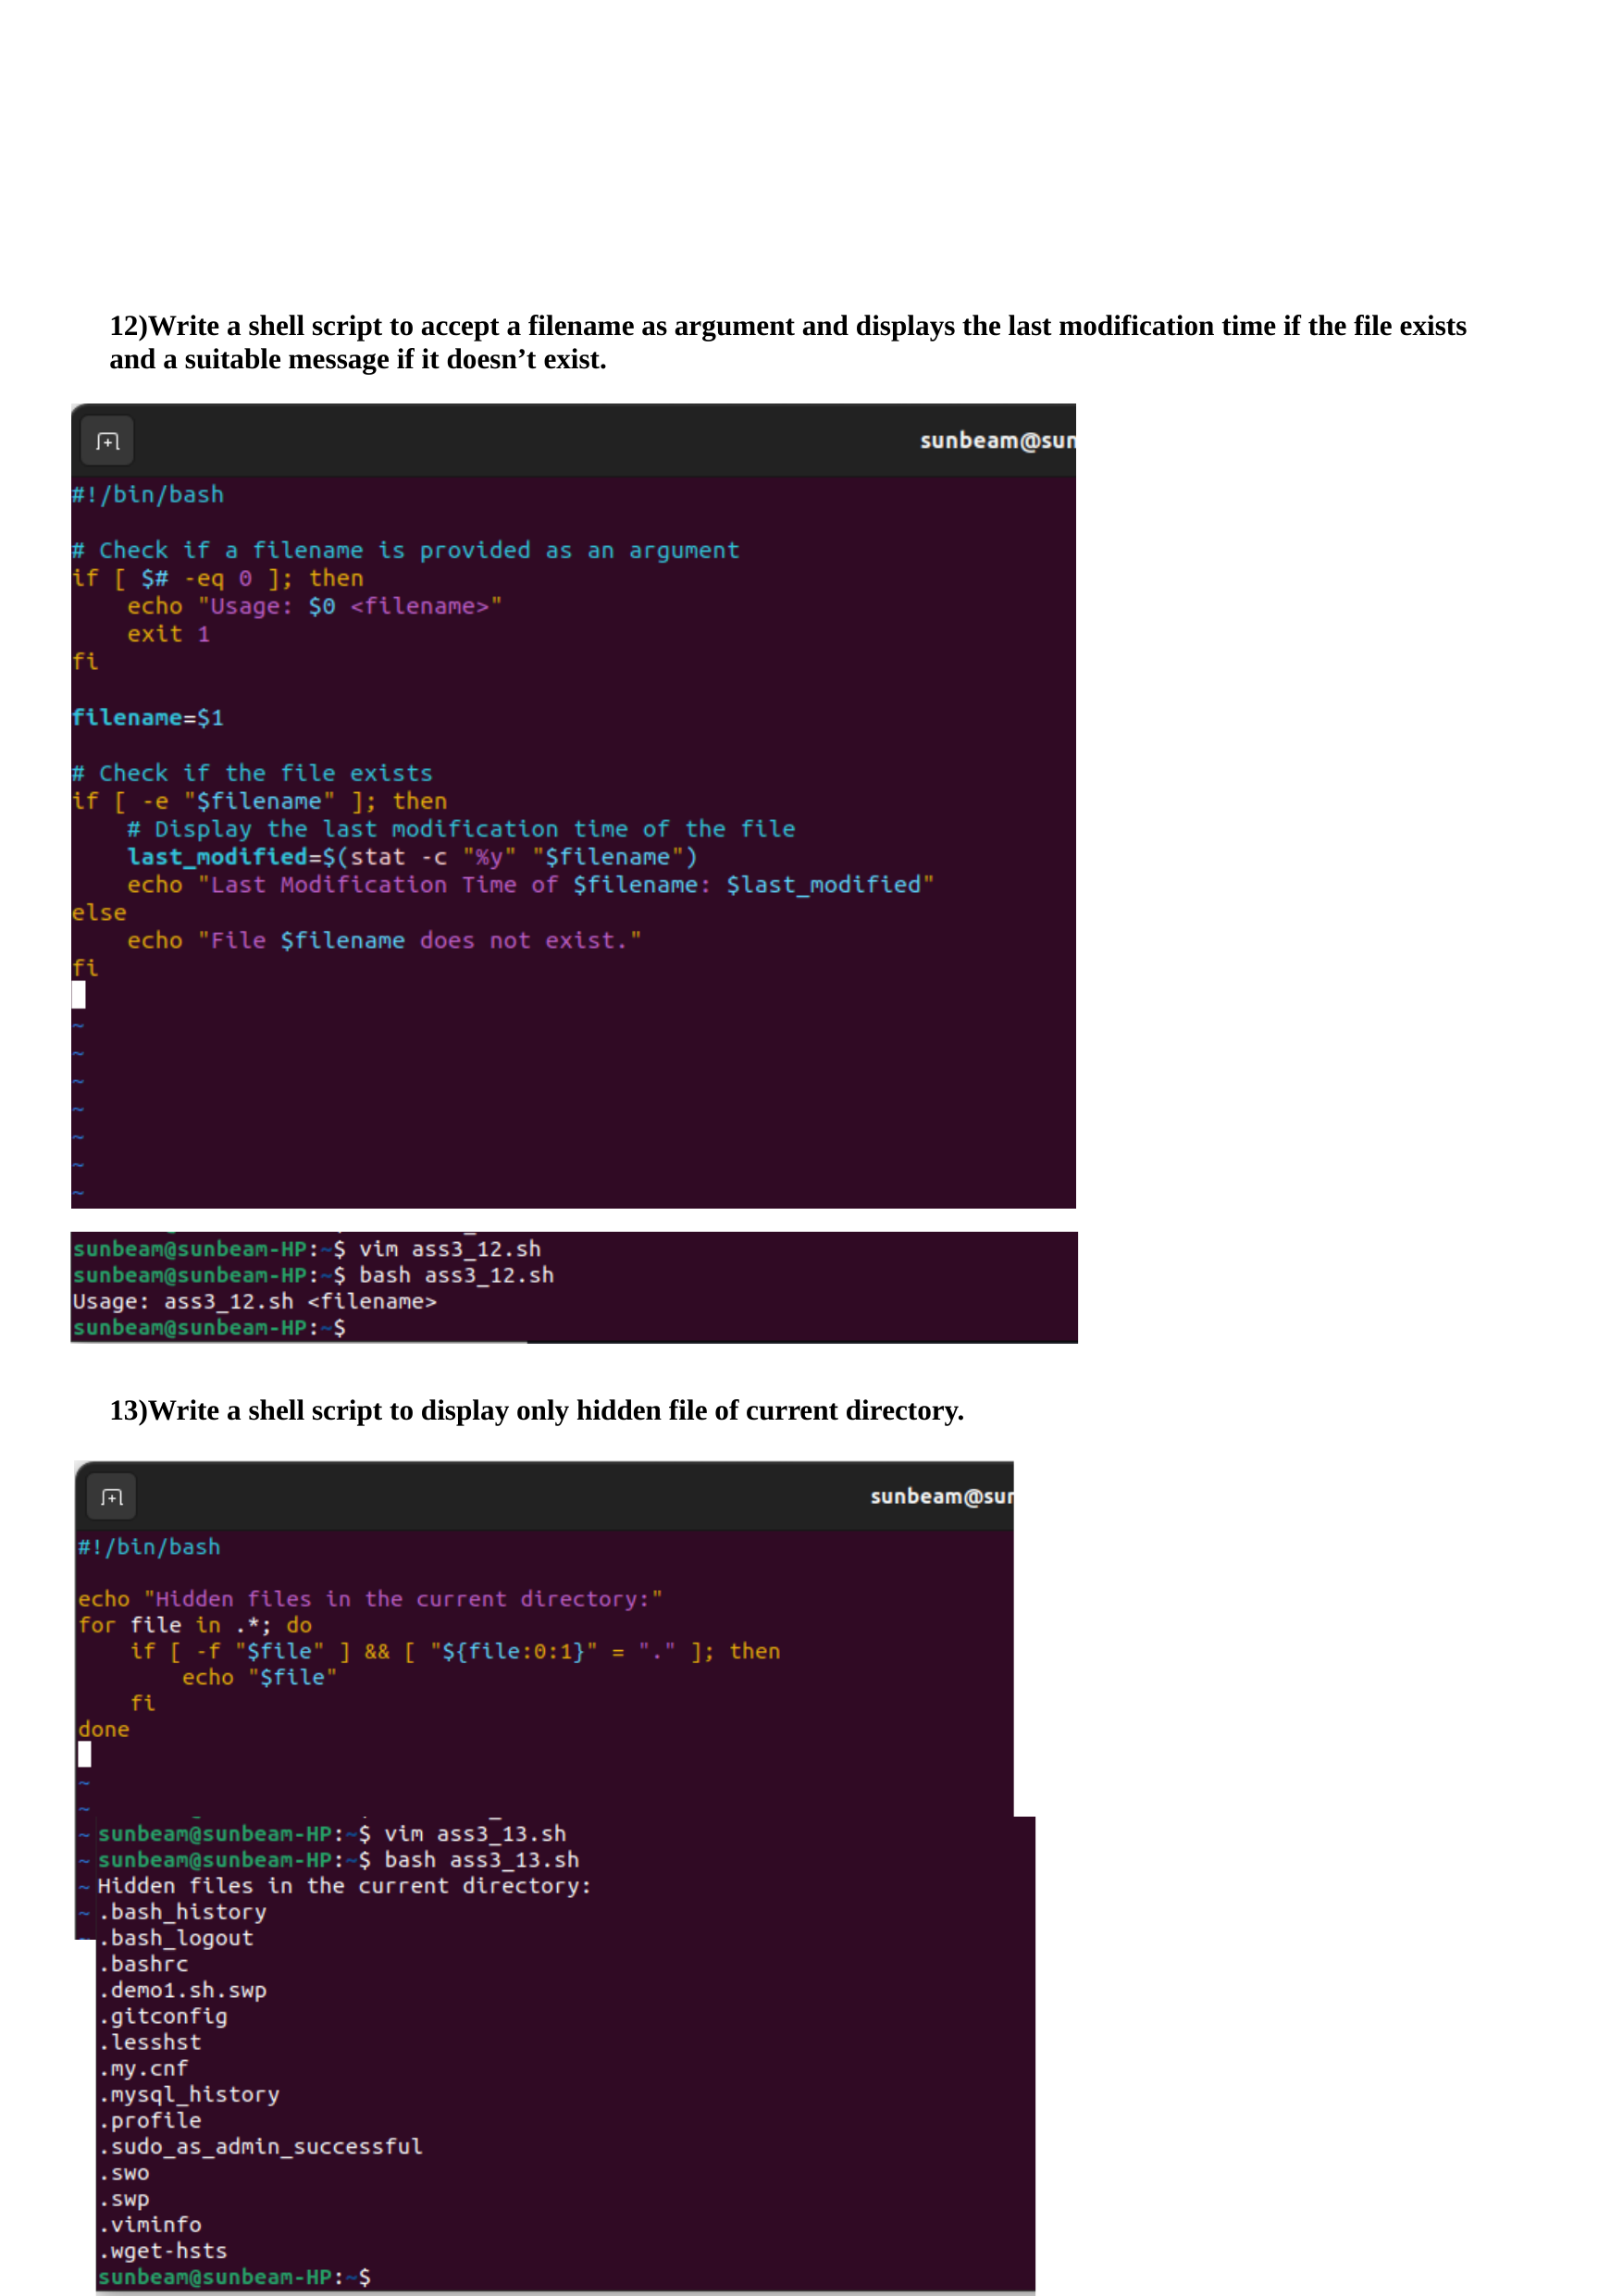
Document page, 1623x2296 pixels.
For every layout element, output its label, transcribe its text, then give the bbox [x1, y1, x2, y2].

text 13)Write a shell script to display only hidden file of current directory. [109, 1393, 1514, 1426]
text 12)Write a shell script to accept a filename as argument and displays the last modification time if the file exists and a suitable message if it doesn’t exist. [109, 309, 1514, 376]
